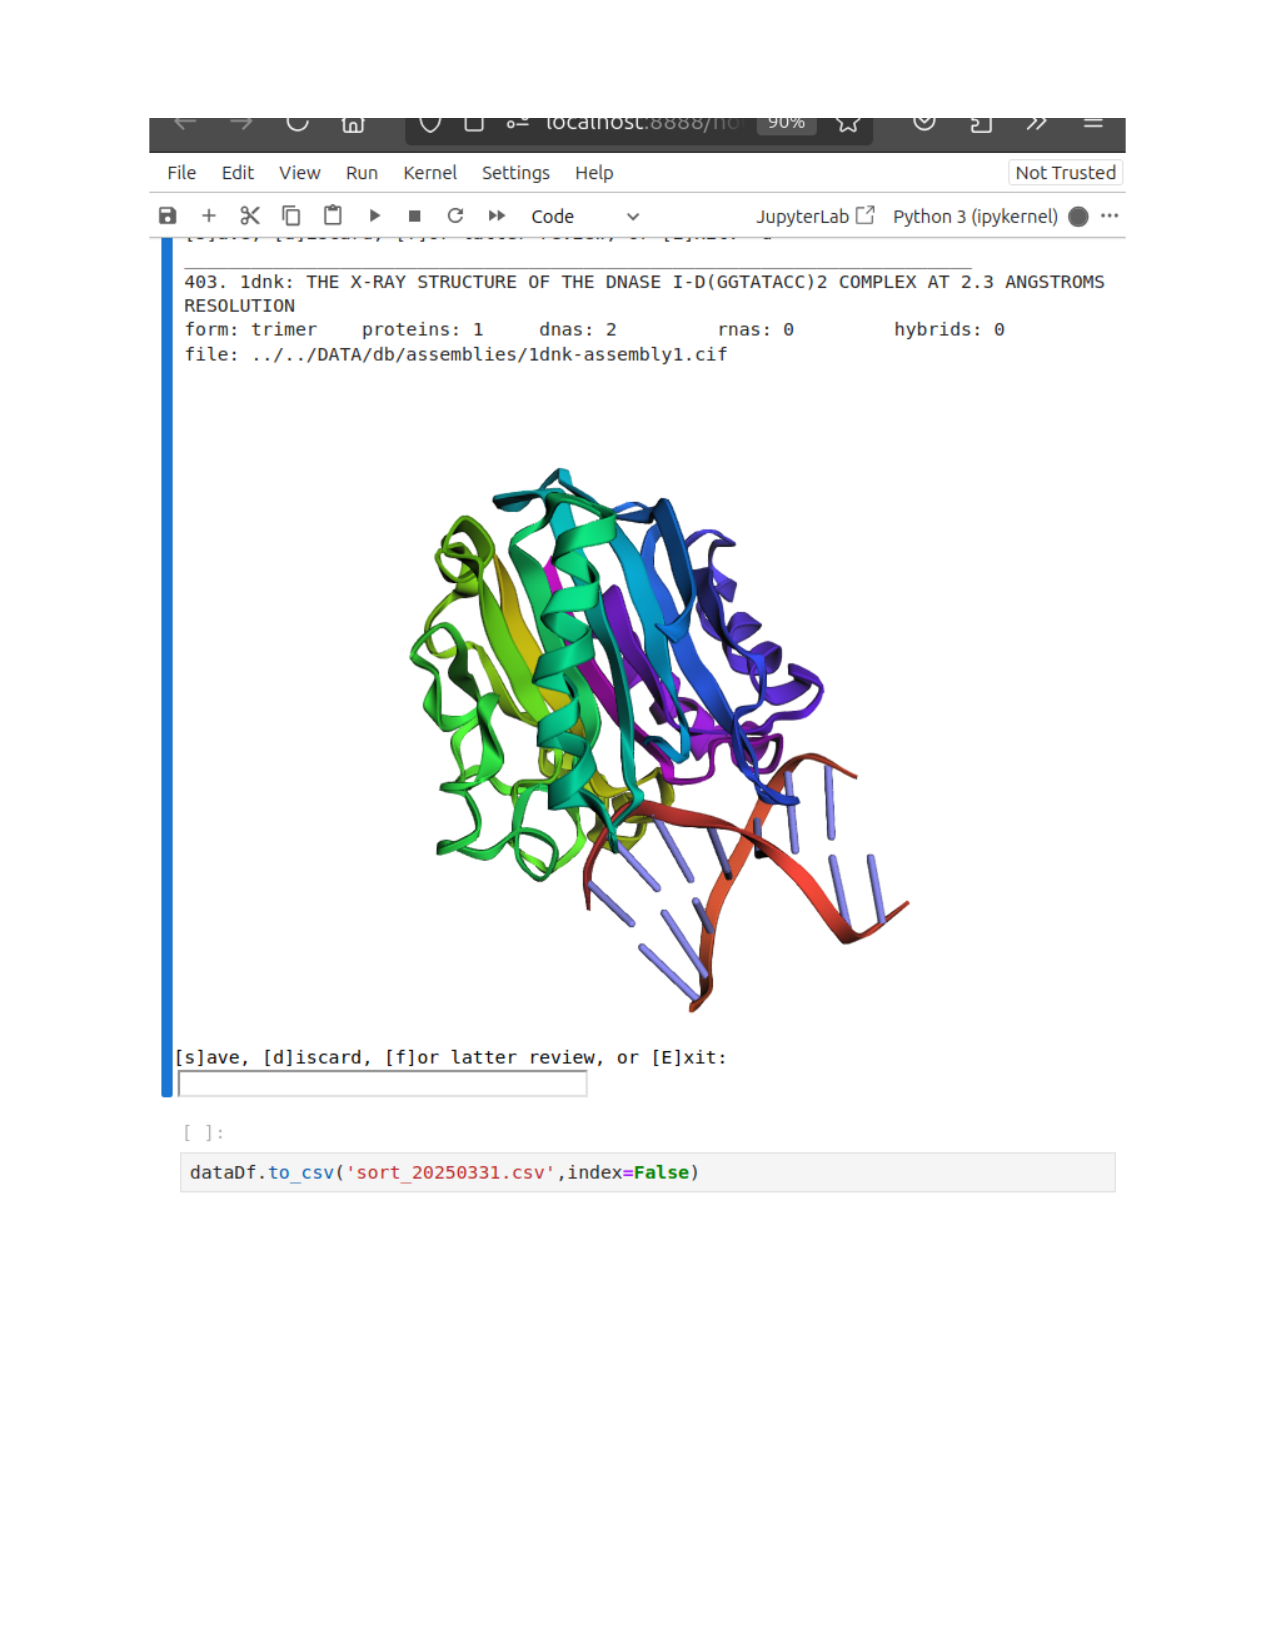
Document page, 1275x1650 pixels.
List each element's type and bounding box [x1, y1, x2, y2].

picture [149, 118, 1126, 1200]
